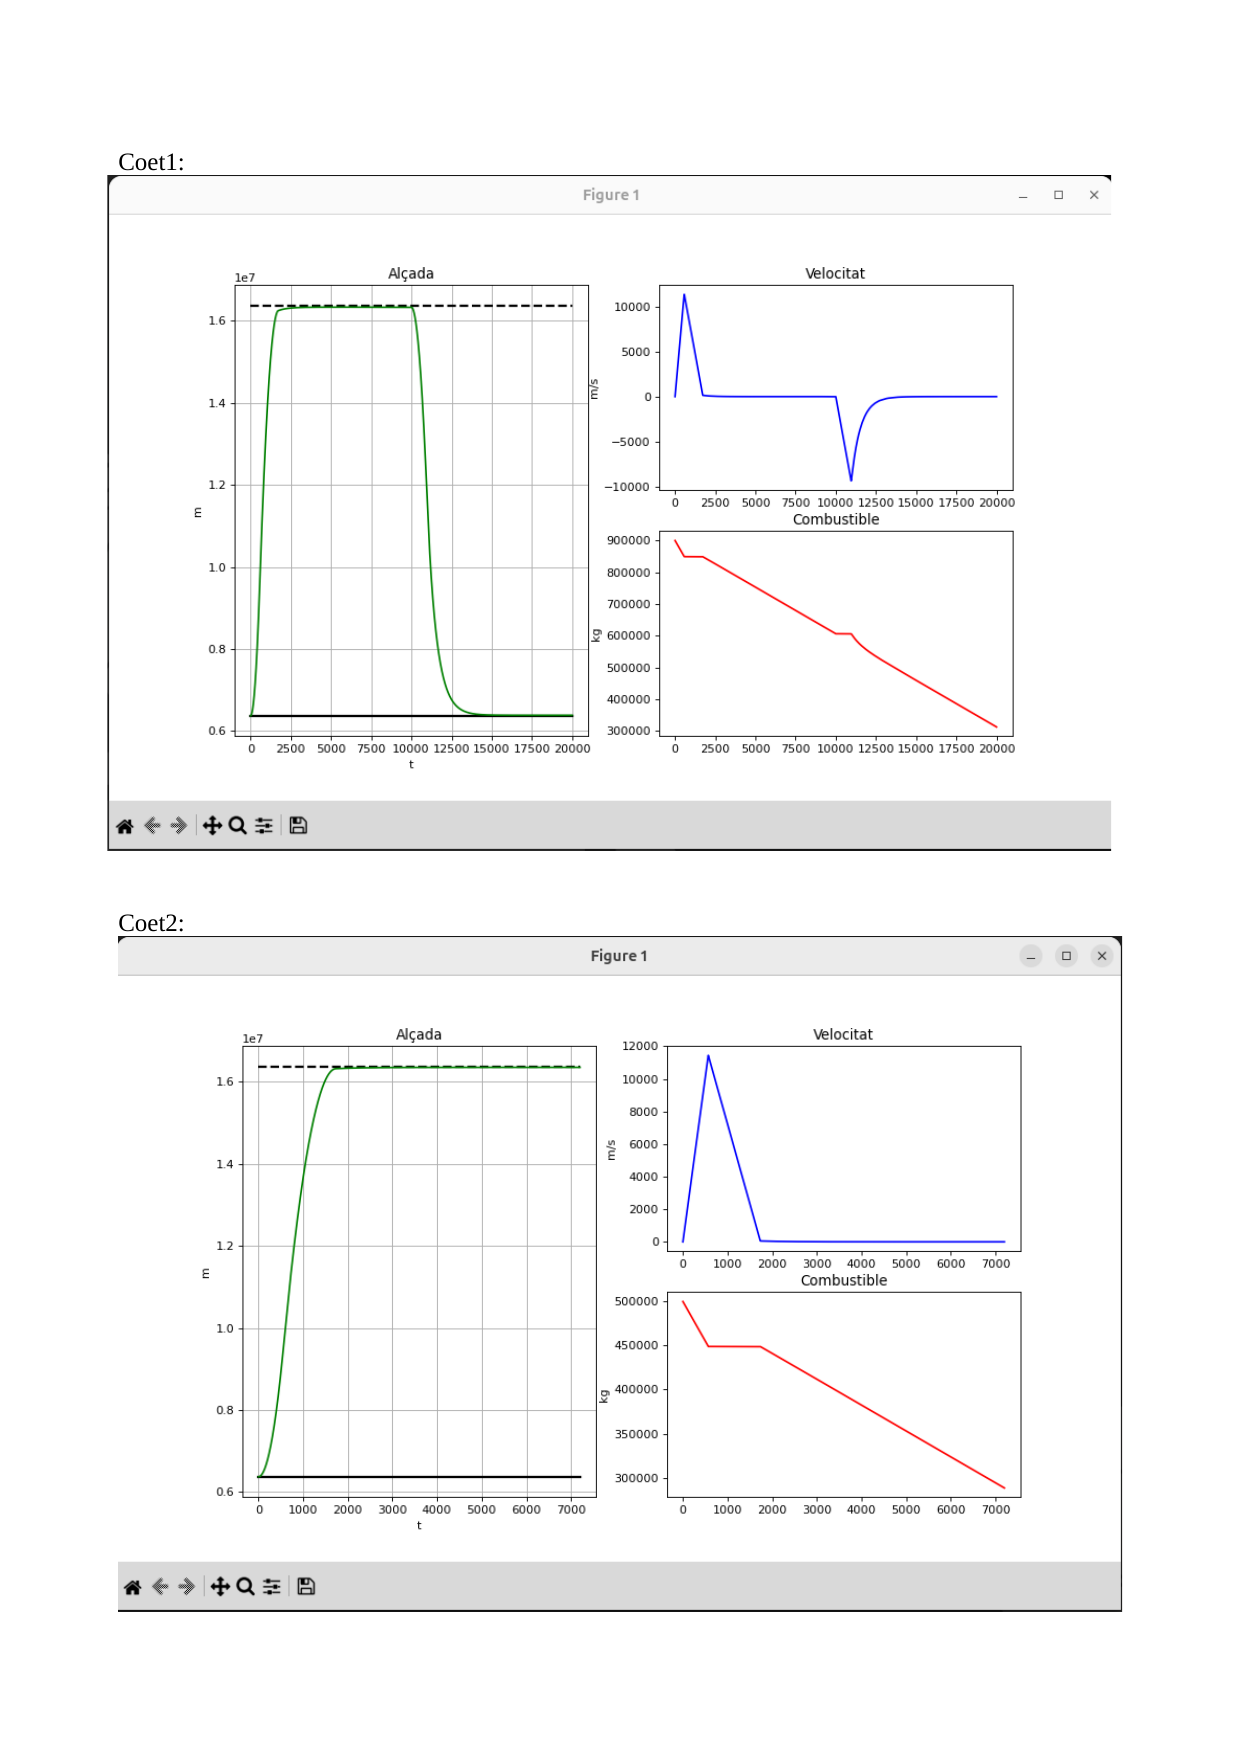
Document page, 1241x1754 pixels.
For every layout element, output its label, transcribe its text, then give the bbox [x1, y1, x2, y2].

picture [118, 936, 1123, 1612]
text Coet2: [118, 908, 1122, 936]
picture [107, 175, 1112, 851]
text Coet1: [118, 147, 1122, 176]
